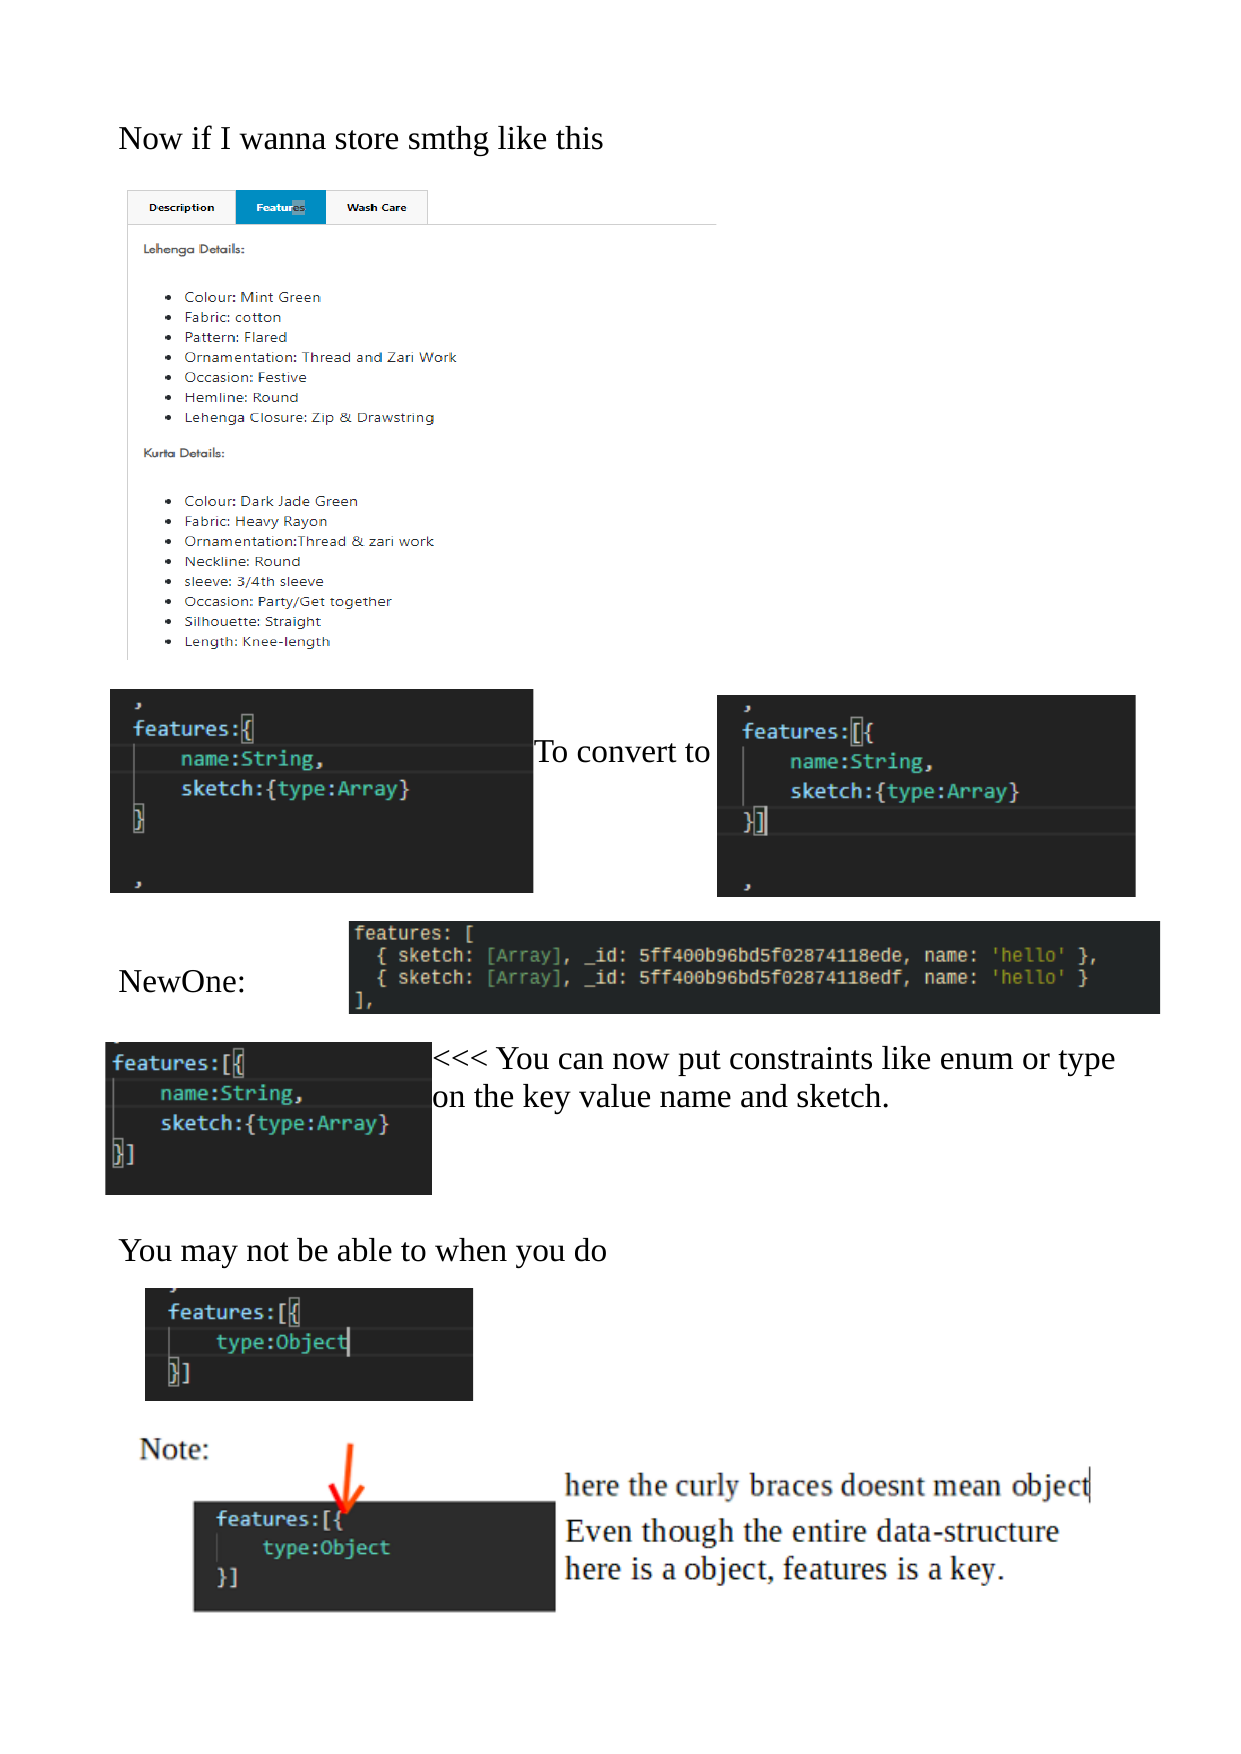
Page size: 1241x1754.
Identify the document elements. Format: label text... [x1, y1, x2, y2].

text Now if I wanna store smthg like this [118, 118, 1122, 156]
picture [124, 1426, 1091, 1622]
picture [105, 1042, 432, 1195]
picture [110, 689, 534, 893]
text To convert to [534, 731, 717, 770]
picture [348, 921, 1160, 1014]
text You may not be able to when you do [118, 1230, 1122, 1268]
text NewOne: [118, 961, 348, 1000]
picture [717, 695, 1136, 897]
picture [145, 1288, 474, 1401]
text <<< You can now put constraints like enum or type on the key value name and sketch. [118, 1038, 1122, 1115]
picture [123, 188, 717, 660]
